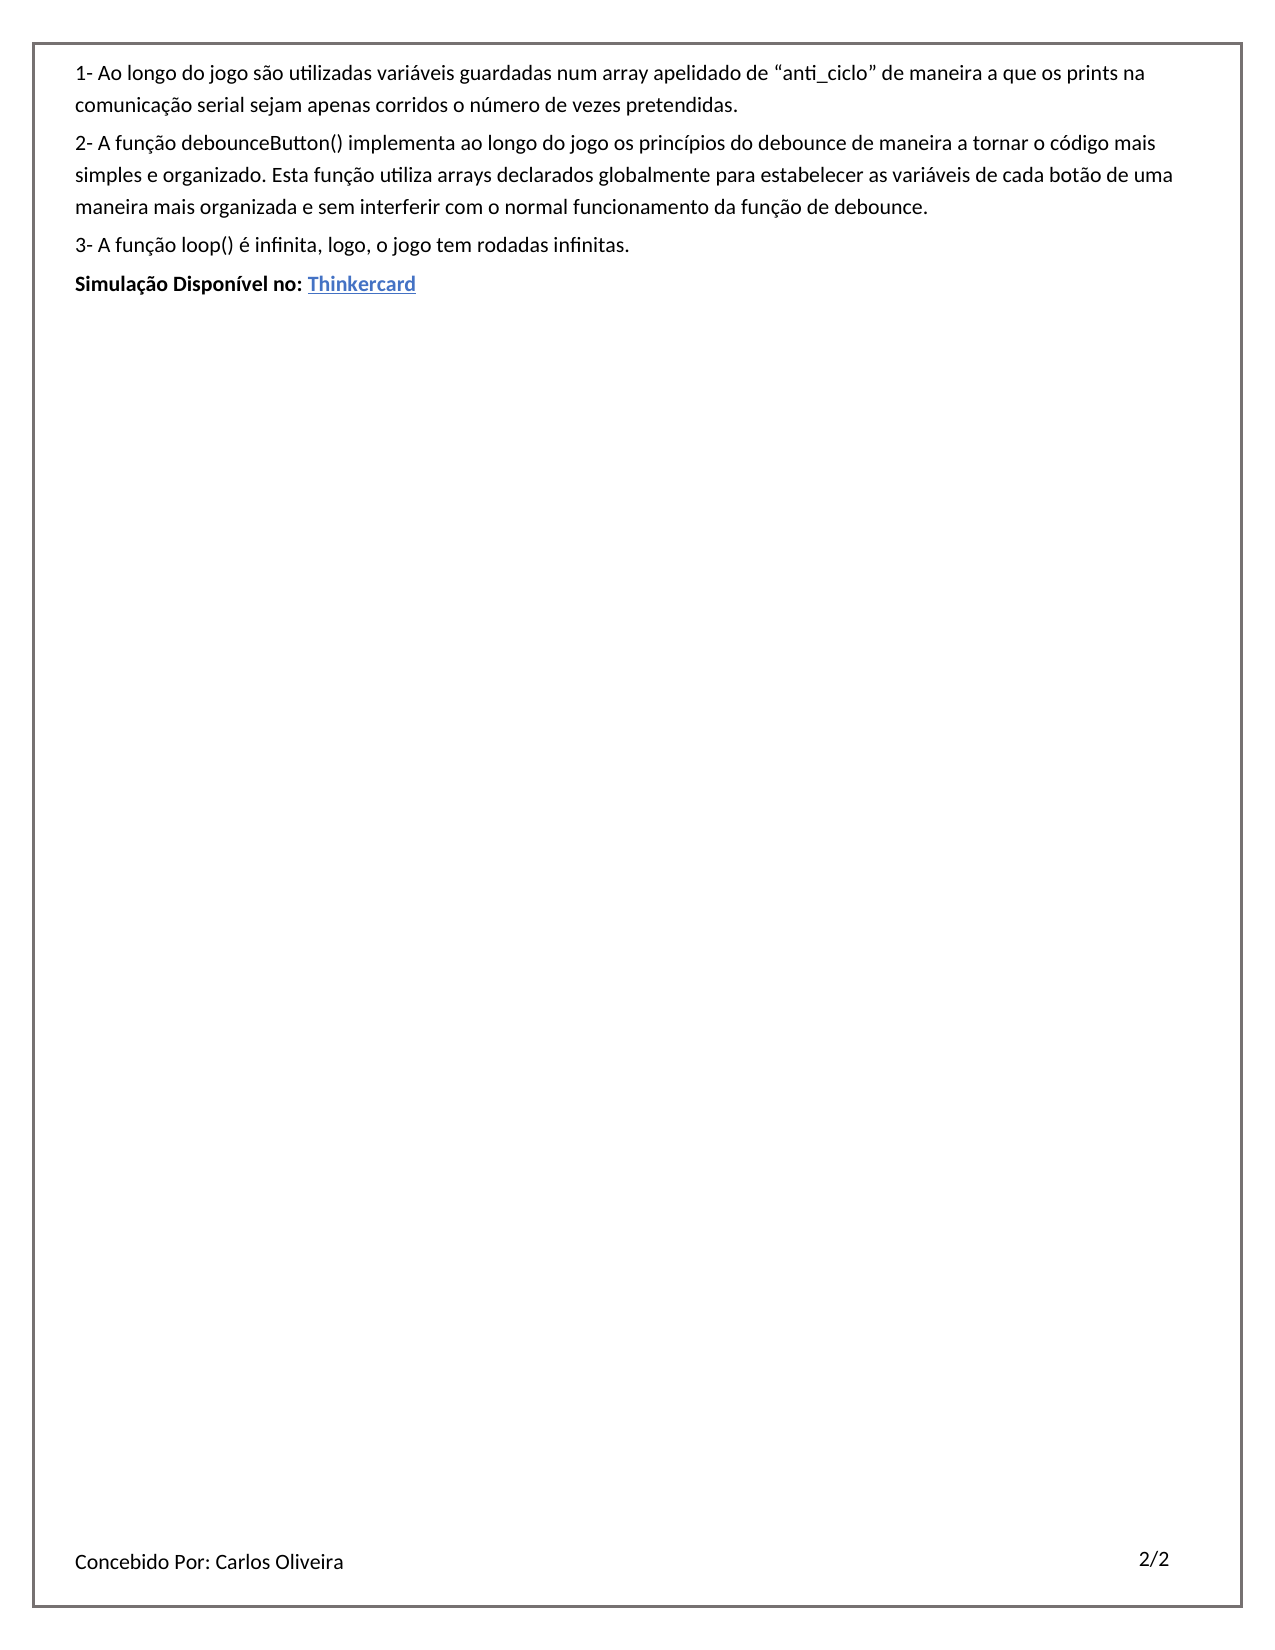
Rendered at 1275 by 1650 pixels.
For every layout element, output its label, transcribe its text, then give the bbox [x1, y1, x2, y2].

text 1- Ao longo do jogo são utilizadas variáveis guardadas num array apelidado de “anti_ciclo” de maneira a que os prints na comunicação serial sejam apenas corridos o número de vezes pretendidas. [75, 59, 1200, 118]
text Simulação Disponível no: Thinkercard [75, 270, 1200, 296]
text 2/2 [1138, 1546, 1179, 1572]
text 2- A função debounceButton() implementa ao longo do jogo os princípios do debounce de maneira a tornar o código mais simples e organizado. Esta função utiliza arrays declarados globalmente para estabelecer as variáveis de cada botão de uma maneira mais organizada e sem interferir com o normal funcionamento da função de debounce. [75, 129, 1200, 220]
text 3- A função loop() é infinita, logo, o jogo tem rodadas infinitas. [75, 231, 1200, 258]
text [1123, 1538, 1194, 1586]
